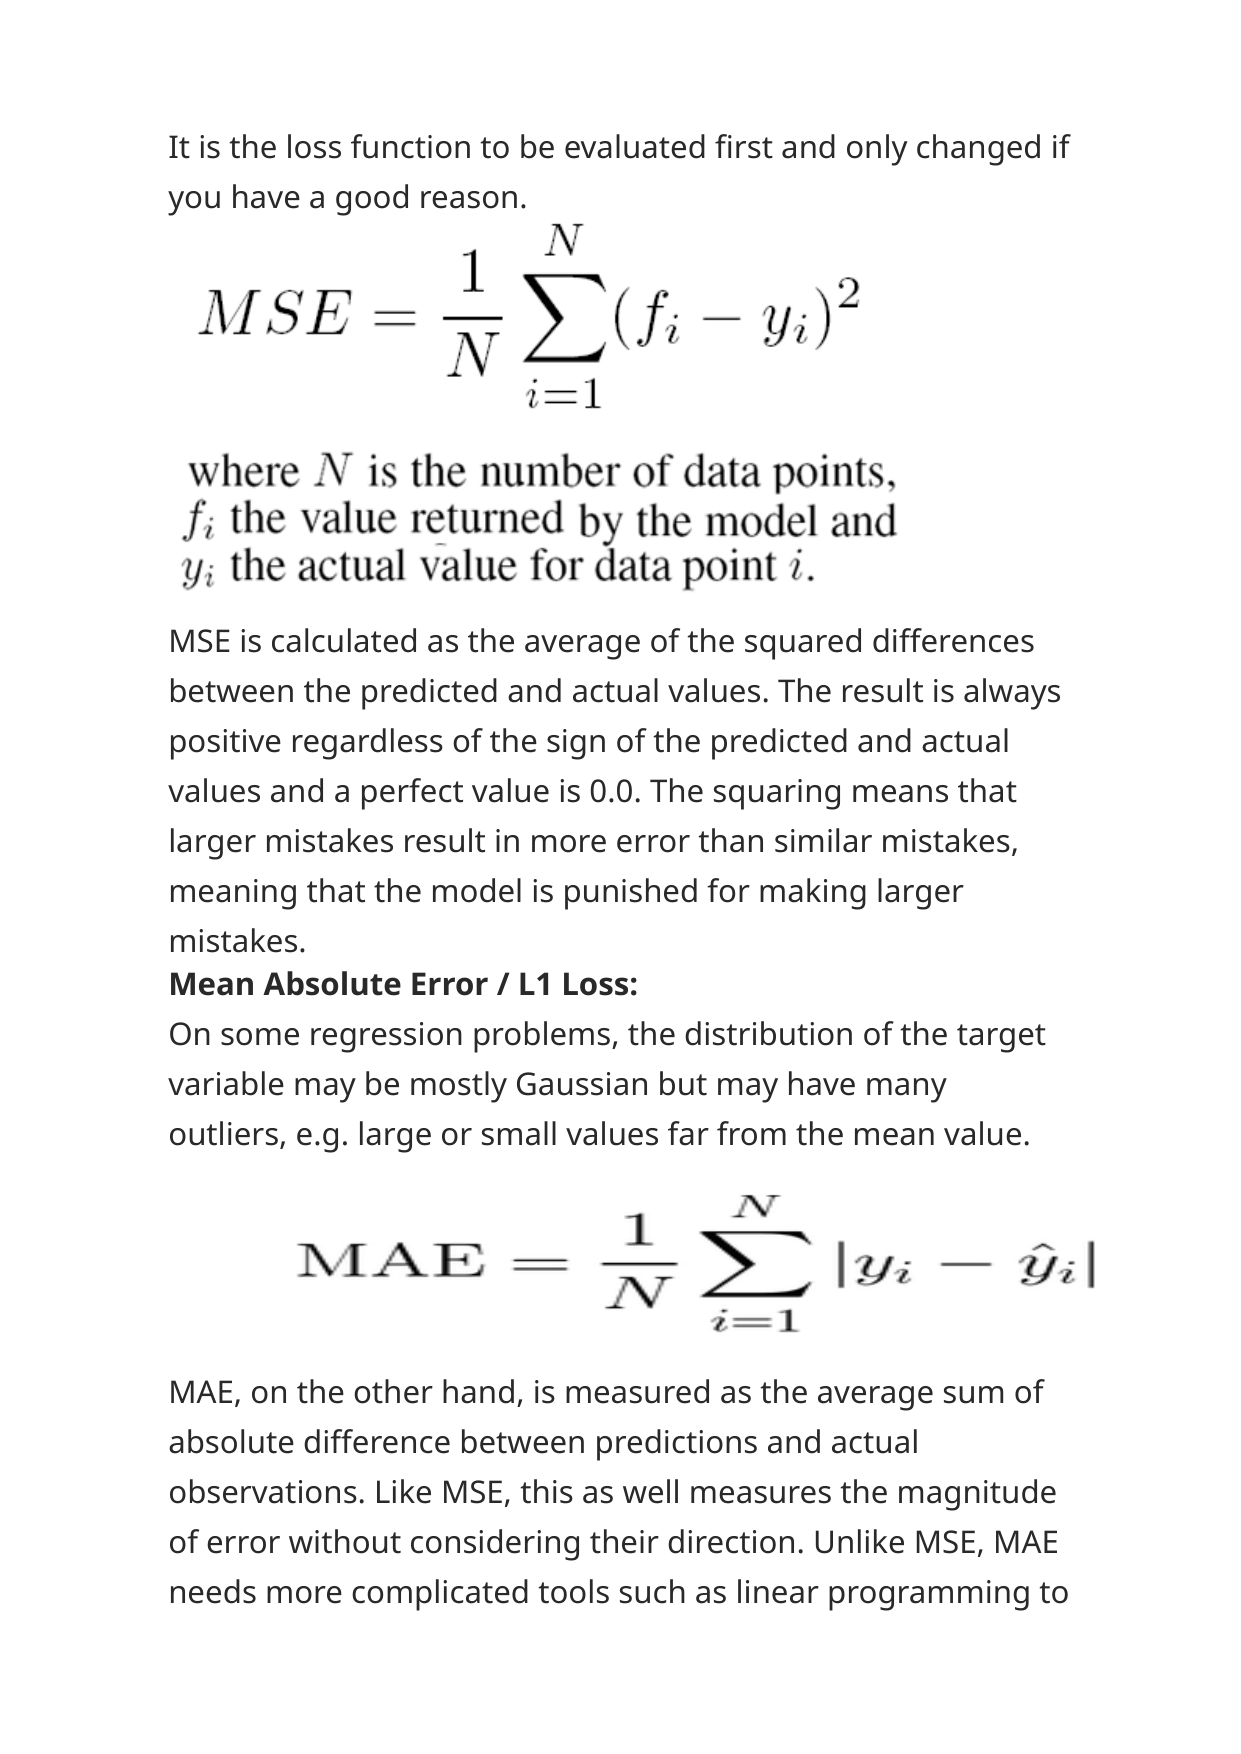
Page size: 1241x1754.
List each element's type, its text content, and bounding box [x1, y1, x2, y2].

text On some regression problems, the distribution of the target variable may be mostly Gaussian but may have many outliers, e.g. large or small values far from the mean value. [168, 1004, 1072, 1154]
text MSE is calculated as the average of the squared differences between the predicted and actual values. The result is always positive regardless of the sign of the predicted and actual values and a perfect value is 0.0. The squaring means that larger mistakes result in more error than similar mistakes, meaning that the model is punished for making larger mistakes. [168, 611, 1072, 961]
picture [168, 1154, 1241, 1359]
text MAE, on the other hand, is measured as the average sum of absolute difference between predictions and actual observations. Like MSE, this as well measures the magnitude of error without considering their direction. Unlike MSE, MAE needs more complicated tools such as linear programming to [168, 1363, 1072, 1613]
subtitle Mean Absolute Error / L1 Loss: [168, 961, 1072, 1004]
picture [168, 218, 908, 608]
text It is the loss function to be evaluated first and only changed if you have a good reason. [168, 118, 1072, 218]
